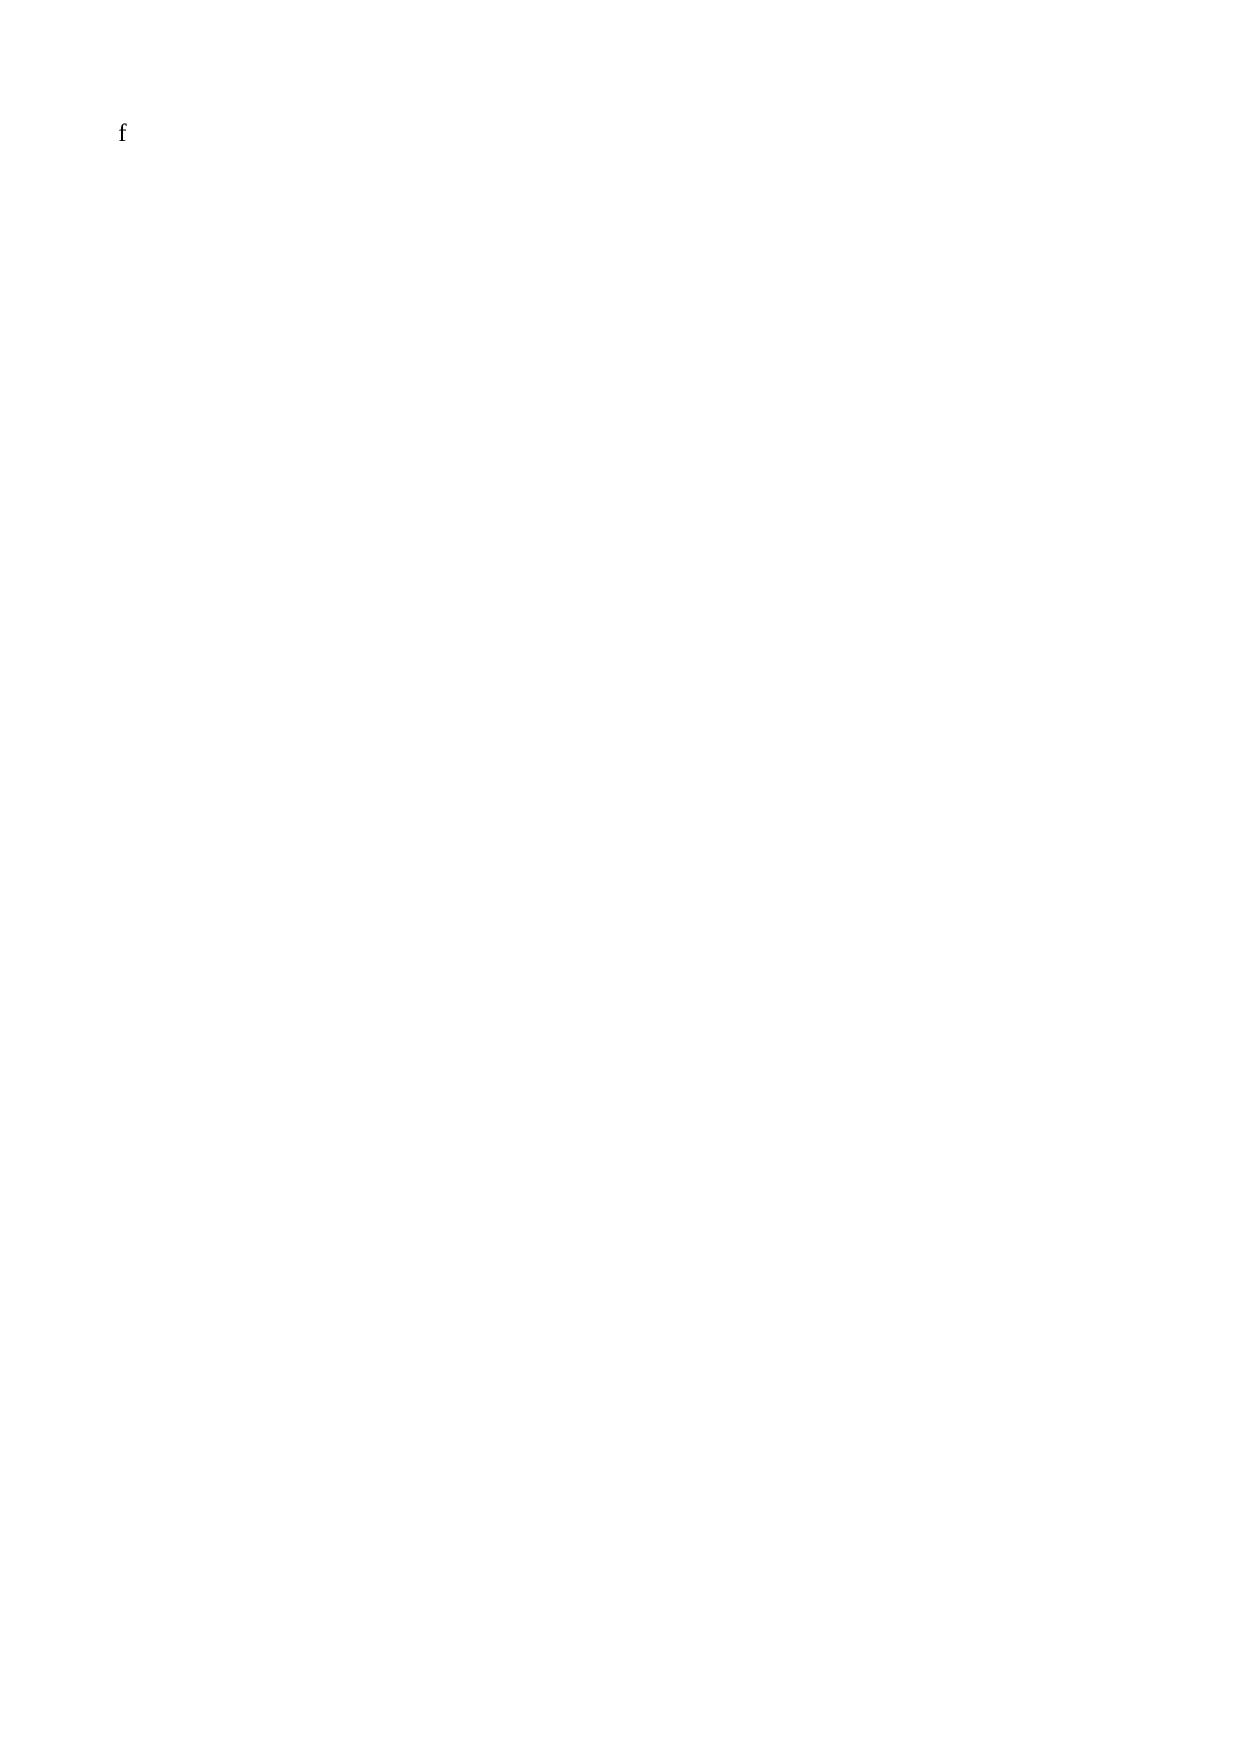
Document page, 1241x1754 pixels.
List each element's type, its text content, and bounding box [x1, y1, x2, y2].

text f [118, 118, 1122, 147]
